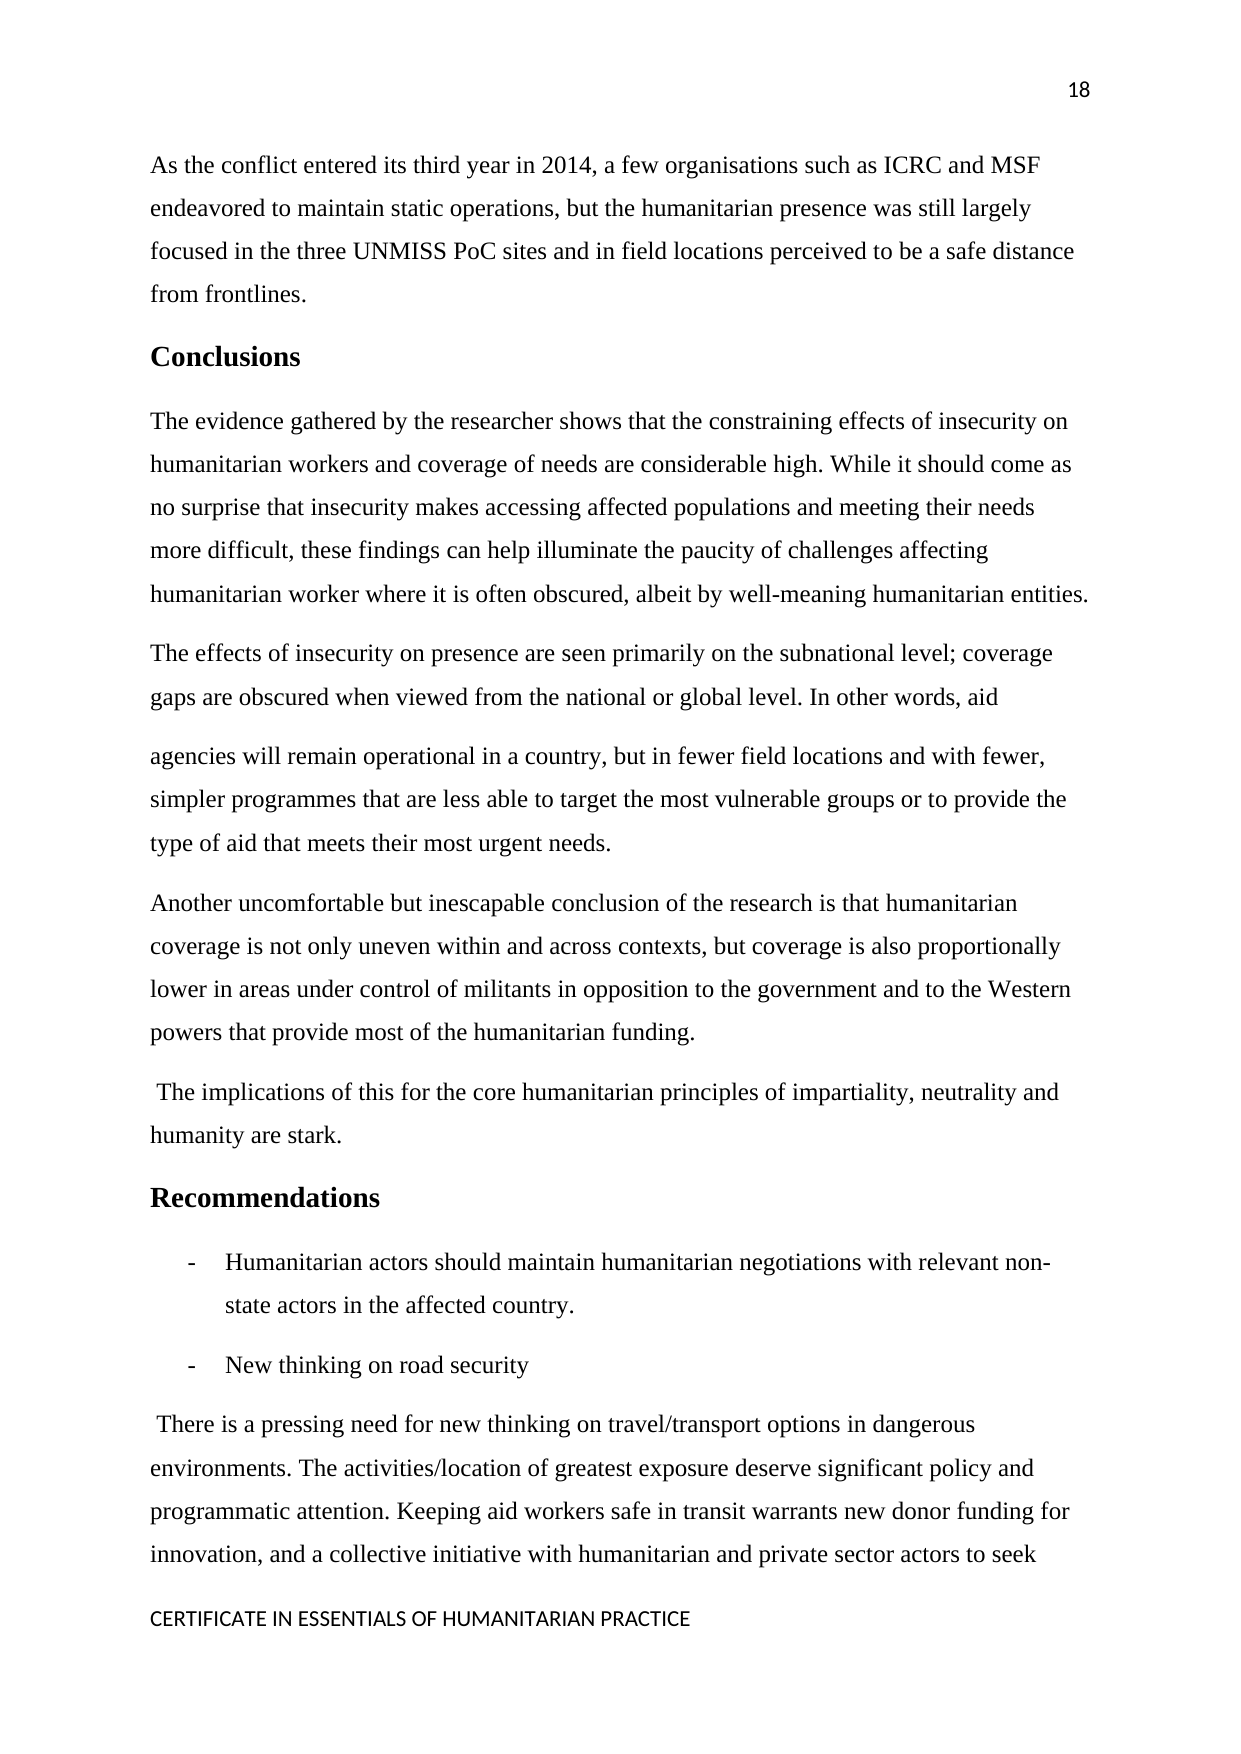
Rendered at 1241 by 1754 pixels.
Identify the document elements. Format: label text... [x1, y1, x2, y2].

text agencies will remain operational in a country, but in fewer field locations and with fewer, simpler programmes that are less able to target the most vulnerable groups or to provide the type of aid that meets their most urgent needs. [150, 741, 1090, 857]
text Conclusions [150, 339, 1090, 373]
text The implications of this for the core humanitarian principles of impartiality, neutrality and humanity are stark. [150, 1077, 1090, 1149]
text The effects of insecurity on presence are seen primarily on the subnational level; coverage gaps are obscured when viewed from the national or global level. In other words, aid [150, 638, 1090, 710]
text As the conflict entered its third year in 2014, a few organisations such as ICRC and MSF endeavored to maintain static operations, but the humanitarian presence was still largely focused in the three UNMISS PoC sites and in field locations perceived to be a safe distance from frontlines. [150, 150, 1090, 308]
text Recommendations [150, 1180, 1090, 1213]
text Another uncomfortable but inescapable conclusion of the research is that humanitarian coverage is not only uneven within and across contexts, but coverage is also proportionally lower in areas under control of militants in opposition to the government and to the Western powers that provide most of the humanitarian funding. [150, 888, 1090, 1046]
text There is a pressing need for new thinking on travel/transport options in dangerous environments. The activities/location of greatest exposure deserve significant policy and programmatic attention. Keeping aid workers safe in transit warrants new donor funding for innovation, and a collective initiative with humanitarian and private sector actors to seek [150, 1409, 1090, 1568]
text The evidence gathered by the researcher shows that the constraining effects of insecurity on humanitarian workers and coverage of needs are considerable high. While it should come as no surprise that insecurity makes accessing affected populations and meeting their needs more difficult, these findings can help illuminate the paucity of challenges affecting humanitarian worker where it is often obscured, albeit by well-meaning humanitarian entities. [150, 406, 1090, 607]
list Humanitarian actors should maintain humanitarian negotiations with relevant non-state actors in the affected country. [187, 1247, 1090, 1319]
list New thinking on road security [187, 1350, 1090, 1378]
